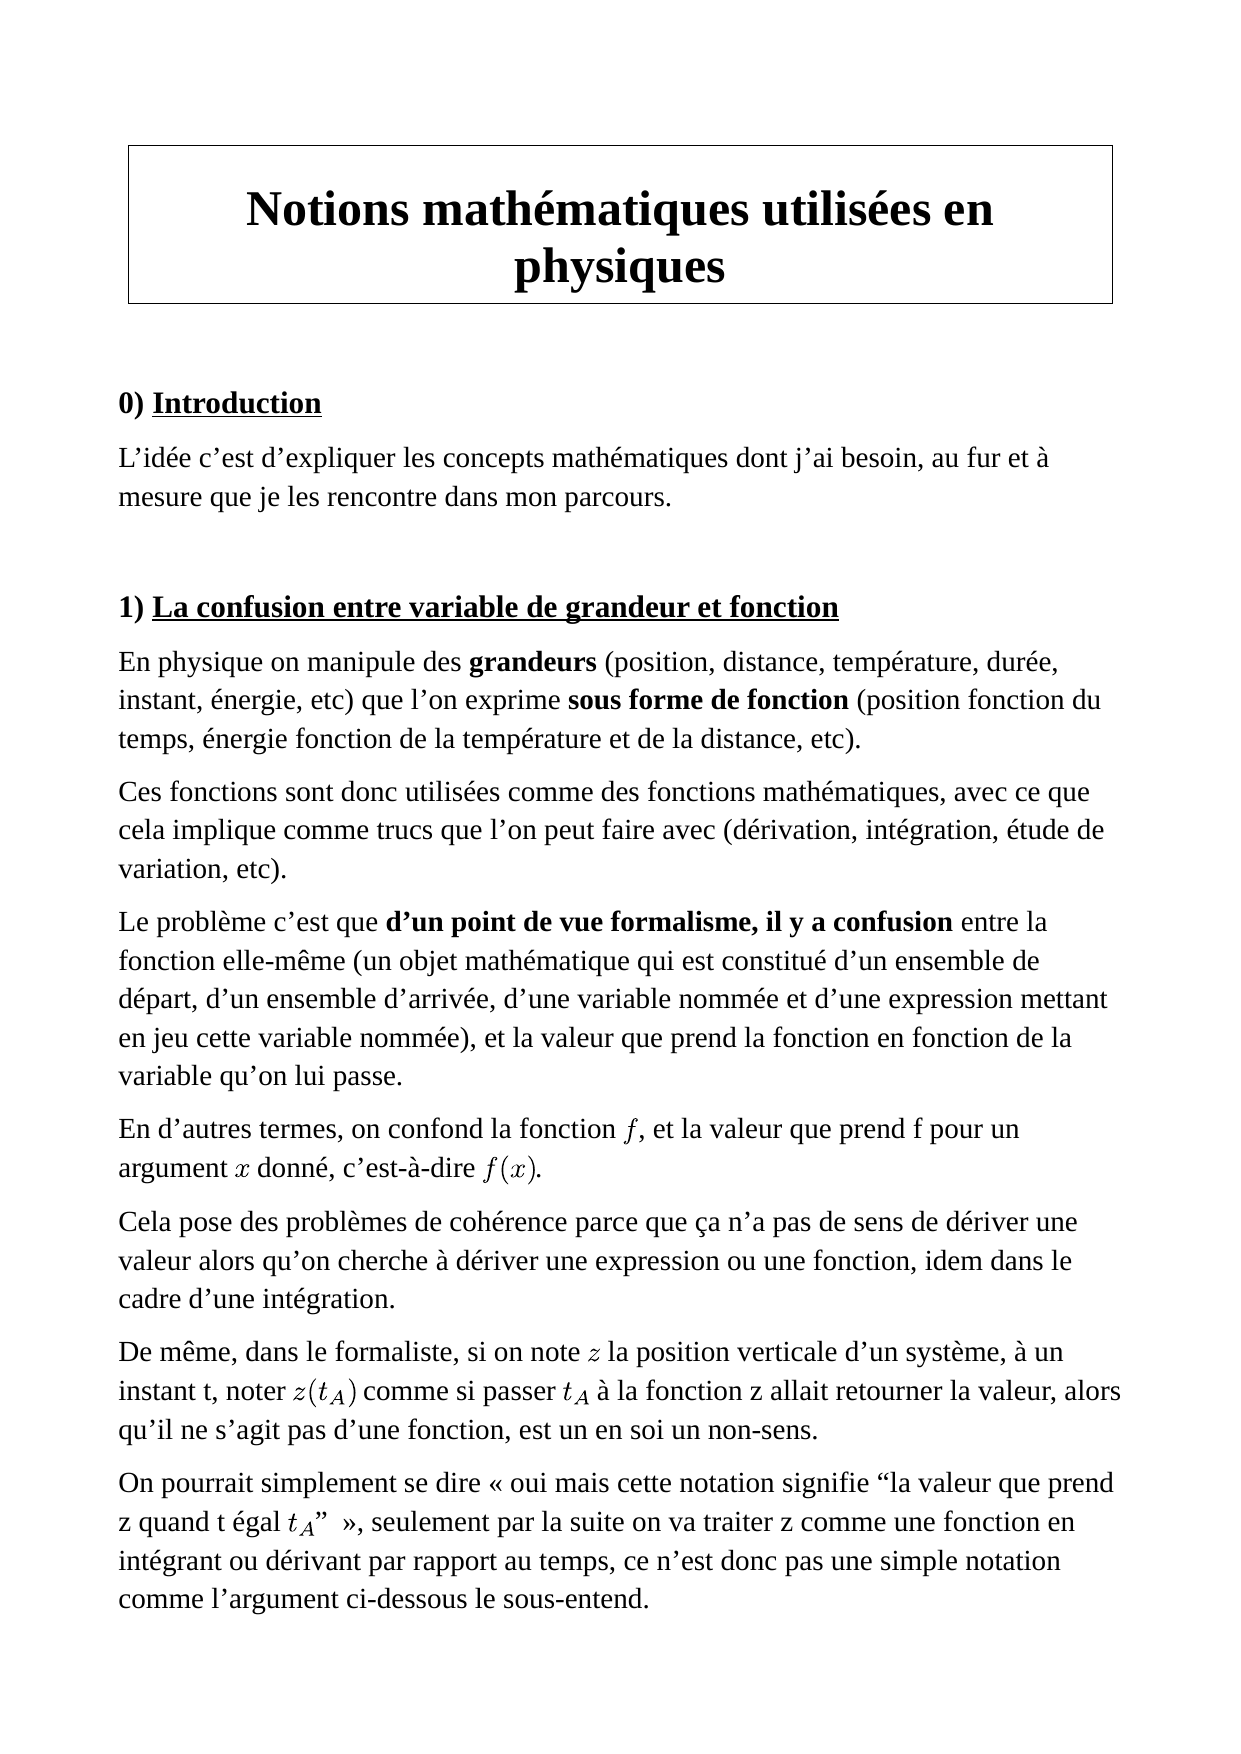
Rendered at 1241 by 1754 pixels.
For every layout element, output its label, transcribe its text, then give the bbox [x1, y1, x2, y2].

text L’idée c’est d’expliquer les concepts mathématiques dont j’ai besoin, au fur et à mesure que je les rencontre dans mon parcours. [118, 440, 1122, 512]
text En physique on manipule des grandeurs (position, distance, température, durée, instant, énergie, etc) que l’on exprime sous forme de fonction (position fonction du temps, énergie fonction de la température et de la distance, etc). [118, 644, 1122, 754]
text De même, dans le formaliste, si on note la position verticale d’un système, à un instant t, noter comme si passer à la fonction z allait retourner la valeur, alors qu’il ne s’agit pas d’une fonction, est un en soi un non-sens. [118, 1334, 1122, 1446]
text Le problème c’est que d’un point de vue formalisme, il y a confusion entre la fonction elle-même (un objet mathématique qui est constitué d’un ensemble de départ, d’un ensemble d’arrivée, d’une variable nommée et d’une expression mettant en jeu cette variable nommée), et la valeur que prend la fonction en fonction de la variable qu’on lui passe. [118, 904, 1122, 1092]
text 1) La confusion entre variable de grandeur et fonction [118, 588, 1122, 624]
text En d’autres termes, on confond la fonction , et la valeur que prend f pour un argument donné, c’est-à-dire . [118, 1111, 1122, 1184]
text On pourrait simplement se dire « oui mais cette notation signifie “la valeur que prend z quand t égal ” », seulement par la suite on va traiter z comme une fonction en intégrant ou dérivant par rapport au temps, ce n’est donc pas une simple notation comme l’argument ci-dessous le sous-entend. [118, 1466, 1122, 1615]
subtitle Notions mathématiques utilisées en physiques [137, 179, 1103, 294]
text Ces fonctions sont donc utilisées comme des fonctions mathématiques, avec ce que cela implique comme trucs que l’on peut faire avec (dérivation, intégration, étude de variation, etc). [118, 774, 1122, 884]
text 0) Introduction [118, 384, 1122, 420]
text Cela pose des problèmes de cohérence parce que ça n’a pas de sens de dériver une valeur alors qu’on cherche à dériver une expression ou une fonction, idem dans le cadre d’une intégration. [118, 1204, 1122, 1315]
